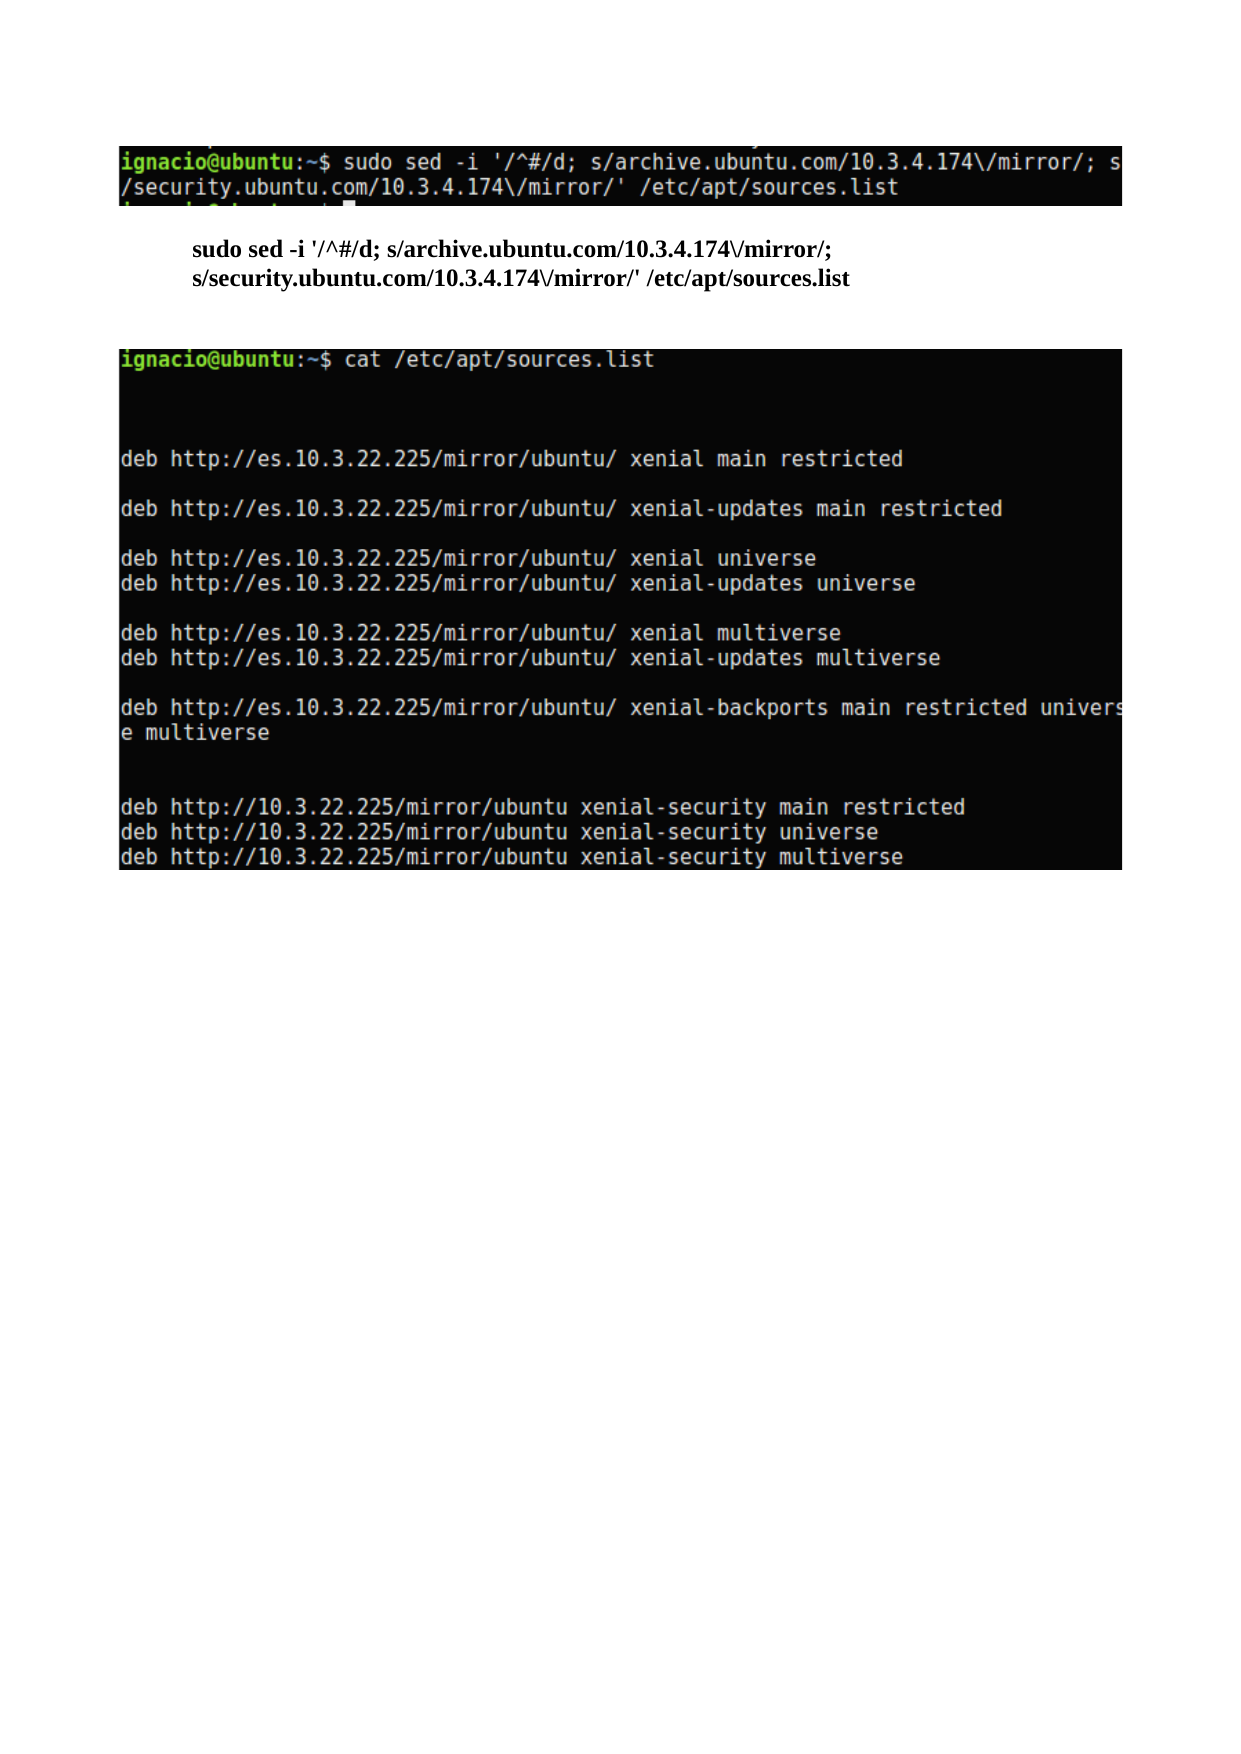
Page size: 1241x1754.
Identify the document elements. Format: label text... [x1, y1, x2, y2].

picture [118, 349, 1123, 870]
text sudo sed -i '/^#/d; s/archive.ubuntu.com/10.3.4.174\/mirror/; s/security.ubuntu.com/10.3.4.174\/mirror/' /etc/apt/sources.list [118, 234, 1122, 292]
picture [118, 146, 1123, 206]
